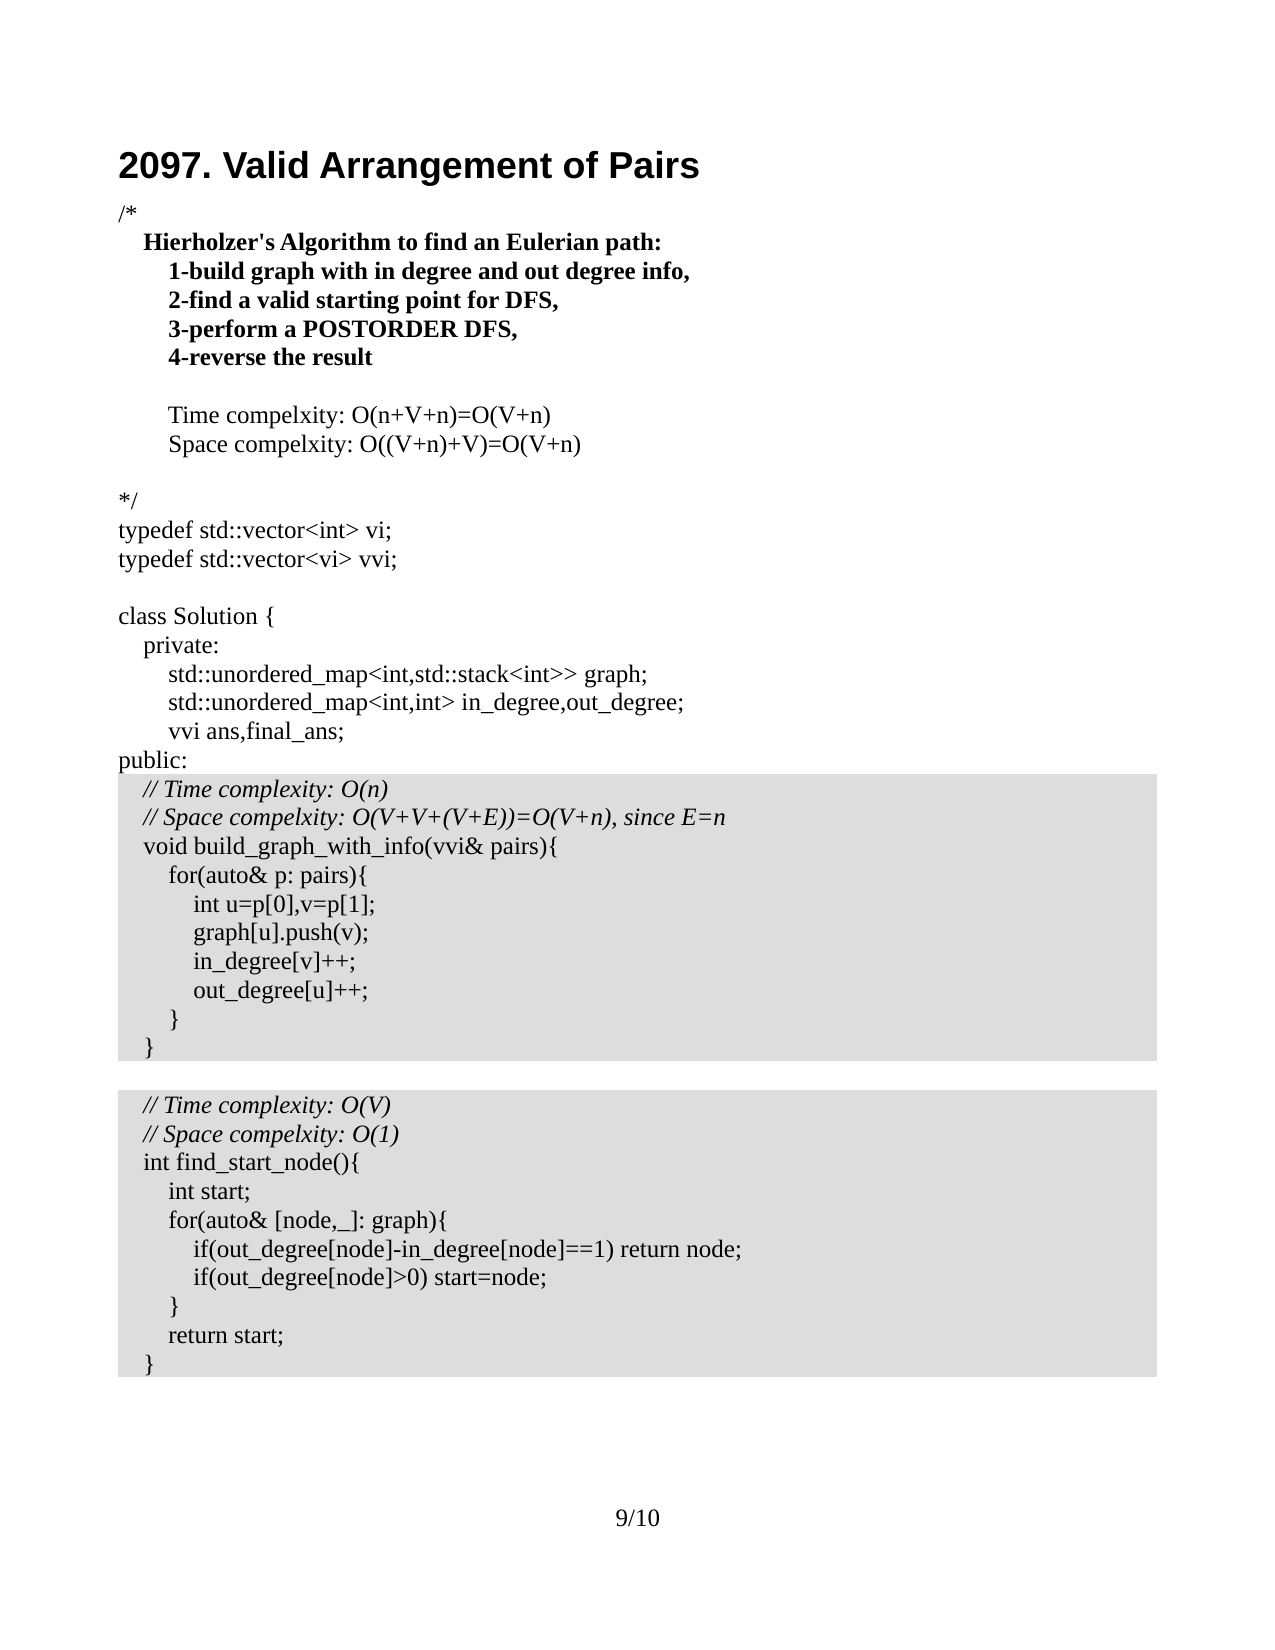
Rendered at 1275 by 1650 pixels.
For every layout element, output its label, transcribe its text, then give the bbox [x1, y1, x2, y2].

text void build_graph_with_info(vvi& pairs){ [118, 831, 1157, 860]
text int start; [118, 1176, 1157, 1205]
text int u=p[0],v=p[1]; [118, 889, 1157, 917]
text Hierholzer's Algorithm to find an Eulerian path: [118, 227, 1157, 256]
text if(out_degree[node]-in_degree[node]==1) return node; [118, 1234, 1157, 1262]
text in_degree[v]++; [118, 946, 1157, 975]
text 3-perform a POSTORDER DFS, [118, 314, 1157, 342]
text std::unordered_map<int,std::stack<int>> graph; [118, 659, 1157, 687]
text 2-find a valid starting point for DFS, [118, 285, 1157, 314]
text 4-reverse the result [118, 342, 1157, 371]
text out_degree[u]++; [118, 975, 1157, 1004]
text private: [118, 630, 1157, 659]
text /* [118, 199, 1157, 227]
text public: [118, 745, 1157, 774]
text // Space compelxity: O(1) [118, 1119, 1157, 1147]
text typedef std::vector<int> vi; [118, 515, 1157, 544]
text */ [118, 486, 1157, 515]
text } [118, 1349, 1157, 1377]
text return start; [118, 1320, 1157, 1349]
text Time compelxity: O(n+V+n)=O(V+n) [118, 400, 1157, 429]
text 1-build graph with in degree and out degree info, [118, 256, 1157, 285]
text Space compelxity: O((V+n)+V)=O(V+n) [118, 429, 1157, 457]
text for(auto& p: pairs){ [118, 860, 1157, 889]
text // Time complexity: O(V) [118, 1090, 1157, 1119]
text std::unordered_map<int,int> in_degree,out_degree; [118, 687, 1157, 716]
text // Space compelxity: O(V+V+(V+E))=O(V+n), since E=n [118, 802, 1157, 831]
text } [118, 1291, 1157, 1320]
text } [118, 1004, 1157, 1032]
text typedef std::vector<vi> vvi; [118, 544, 1157, 572]
text class Solution { [118, 601, 1157, 630]
text for(auto& [node,_]: graph){ [118, 1205, 1157, 1234]
text vvi ans,final_ans; [118, 716, 1157, 745]
text if(out_degree[node]>0) start=node; [118, 1262, 1157, 1291]
subtitle 2097. Valid Arrangement of Pairs [118, 143, 1157, 186]
text graph[u].push(v); [118, 917, 1157, 946]
text } [118, 1032, 1157, 1061]
text int find_start_node(){ [118, 1147, 1157, 1176]
text // Time complexity: O(n) [118, 774, 1157, 802]
